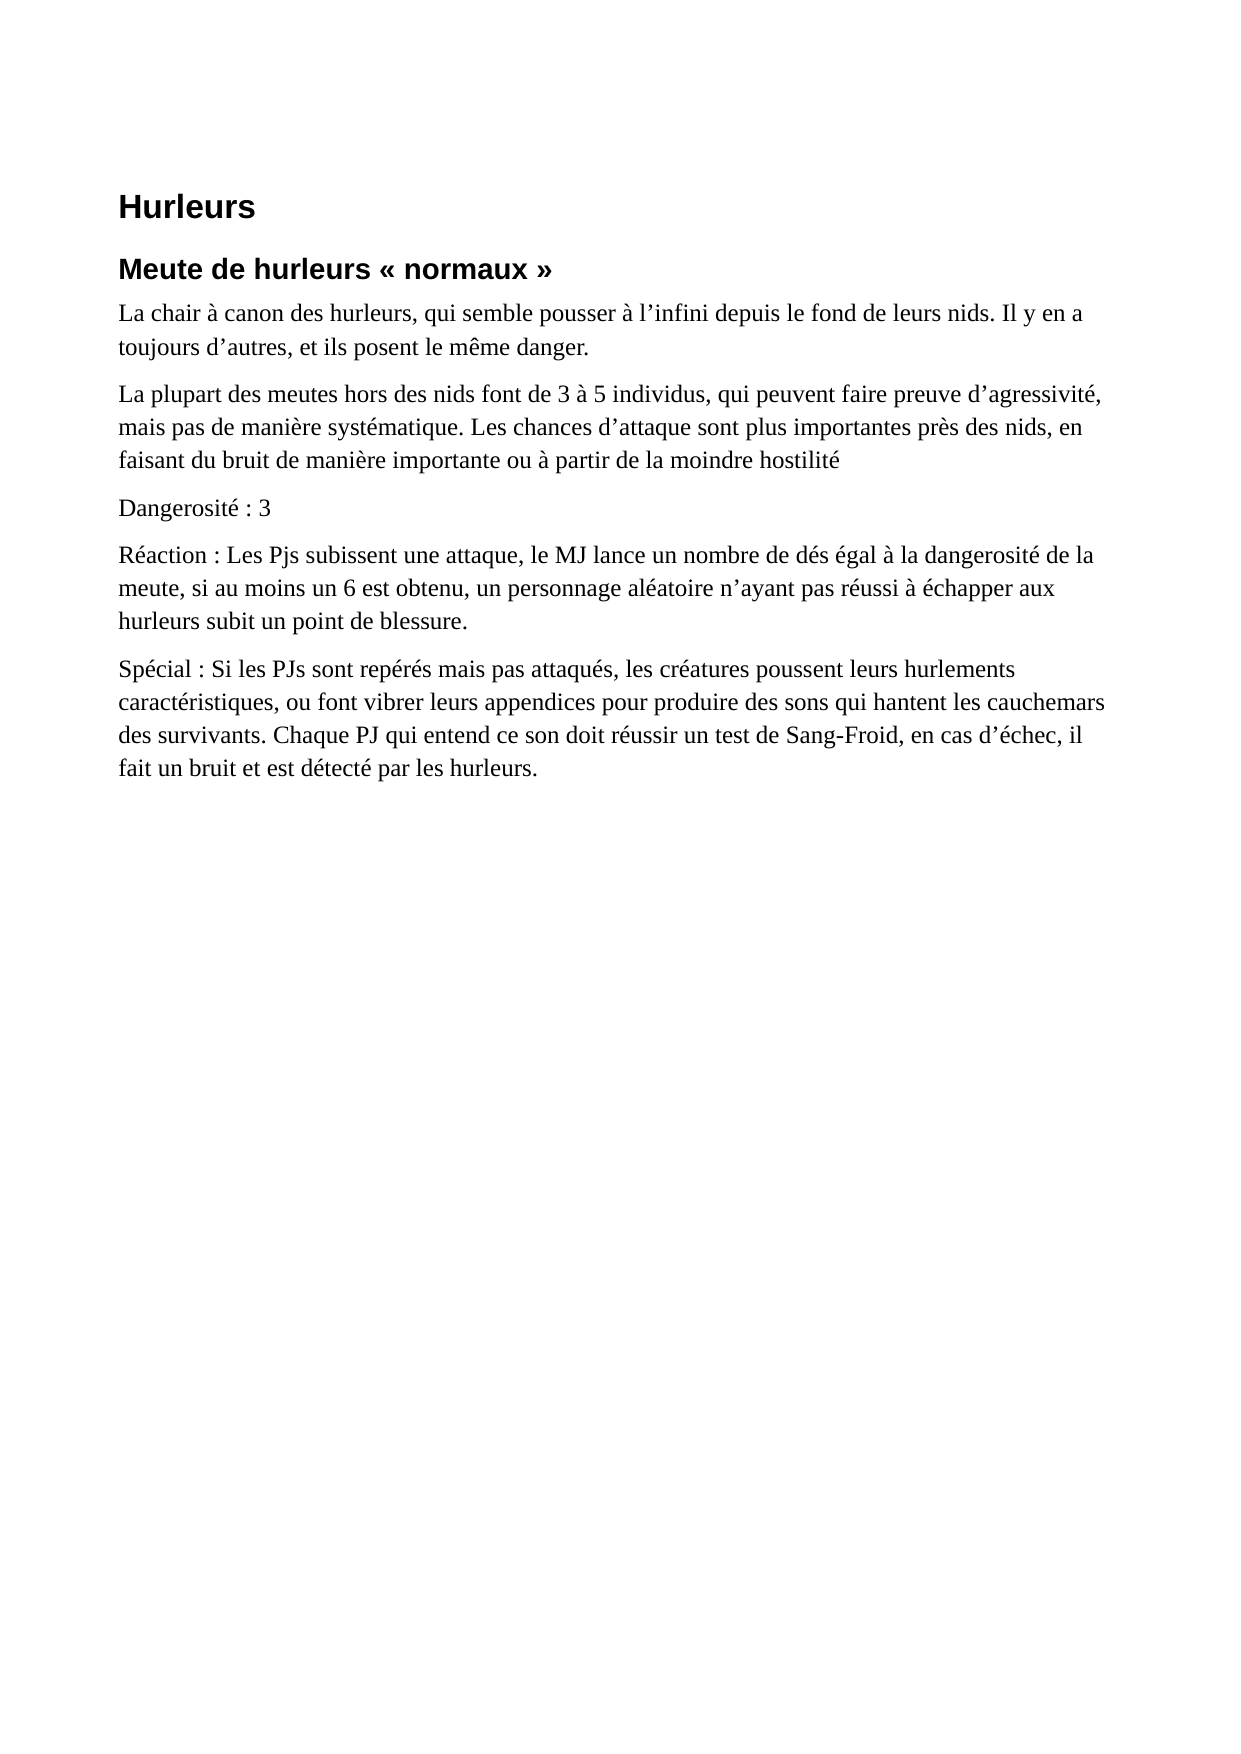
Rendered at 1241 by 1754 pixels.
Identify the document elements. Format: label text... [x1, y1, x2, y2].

text Réaction : Les Pjs subissent une attaque, le MJ lance un nombre de dés égal à la dangerosité de la meute, si au moins un 6 est obtenu, un personnage aléatoire n’ayant pas réussi à échapper aux hurleurs subit un point de blessure. [118, 540, 1122, 635]
text La chair à canon des hurleurs, qui semble pousser à l’infini depuis le fond de leurs nids. Il y en a toujours d’autres, et ils posent le même danger. [118, 298, 1122, 360]
subtitle Hurleurs [118, 187, 1122, 225]
text Dangerosité : 3 [118, 493, 1122, 522]
text Spécial : Si les PJs sont repérés mais pas attaqués, les créatures poussent leurs hurlements caractéristiques, ou font vibrer leurs appendices pour produire des sons qui hantent les cauchemars des survivants. Chaque PJ qui entend ce son doit réussir un test de Sang-Froid, en cas d’échec, il fait un bruit et est détecté par les hurleurs. [118, 654, 1122, 782]
subtitle Meute de hurleurs « normaux » [118, 252, 1122, 286]
text La plupart des meutes hors des nids font de 3 à 5 individus, qui peuvent faire preuve d’agressivité, mais pas de manière systématique. Les chances d’attaque sont plus importantes près des nids, en faisant du bruit de manière importante ou à partir de la moindre hostilité [118, 379, 1122, 474]
